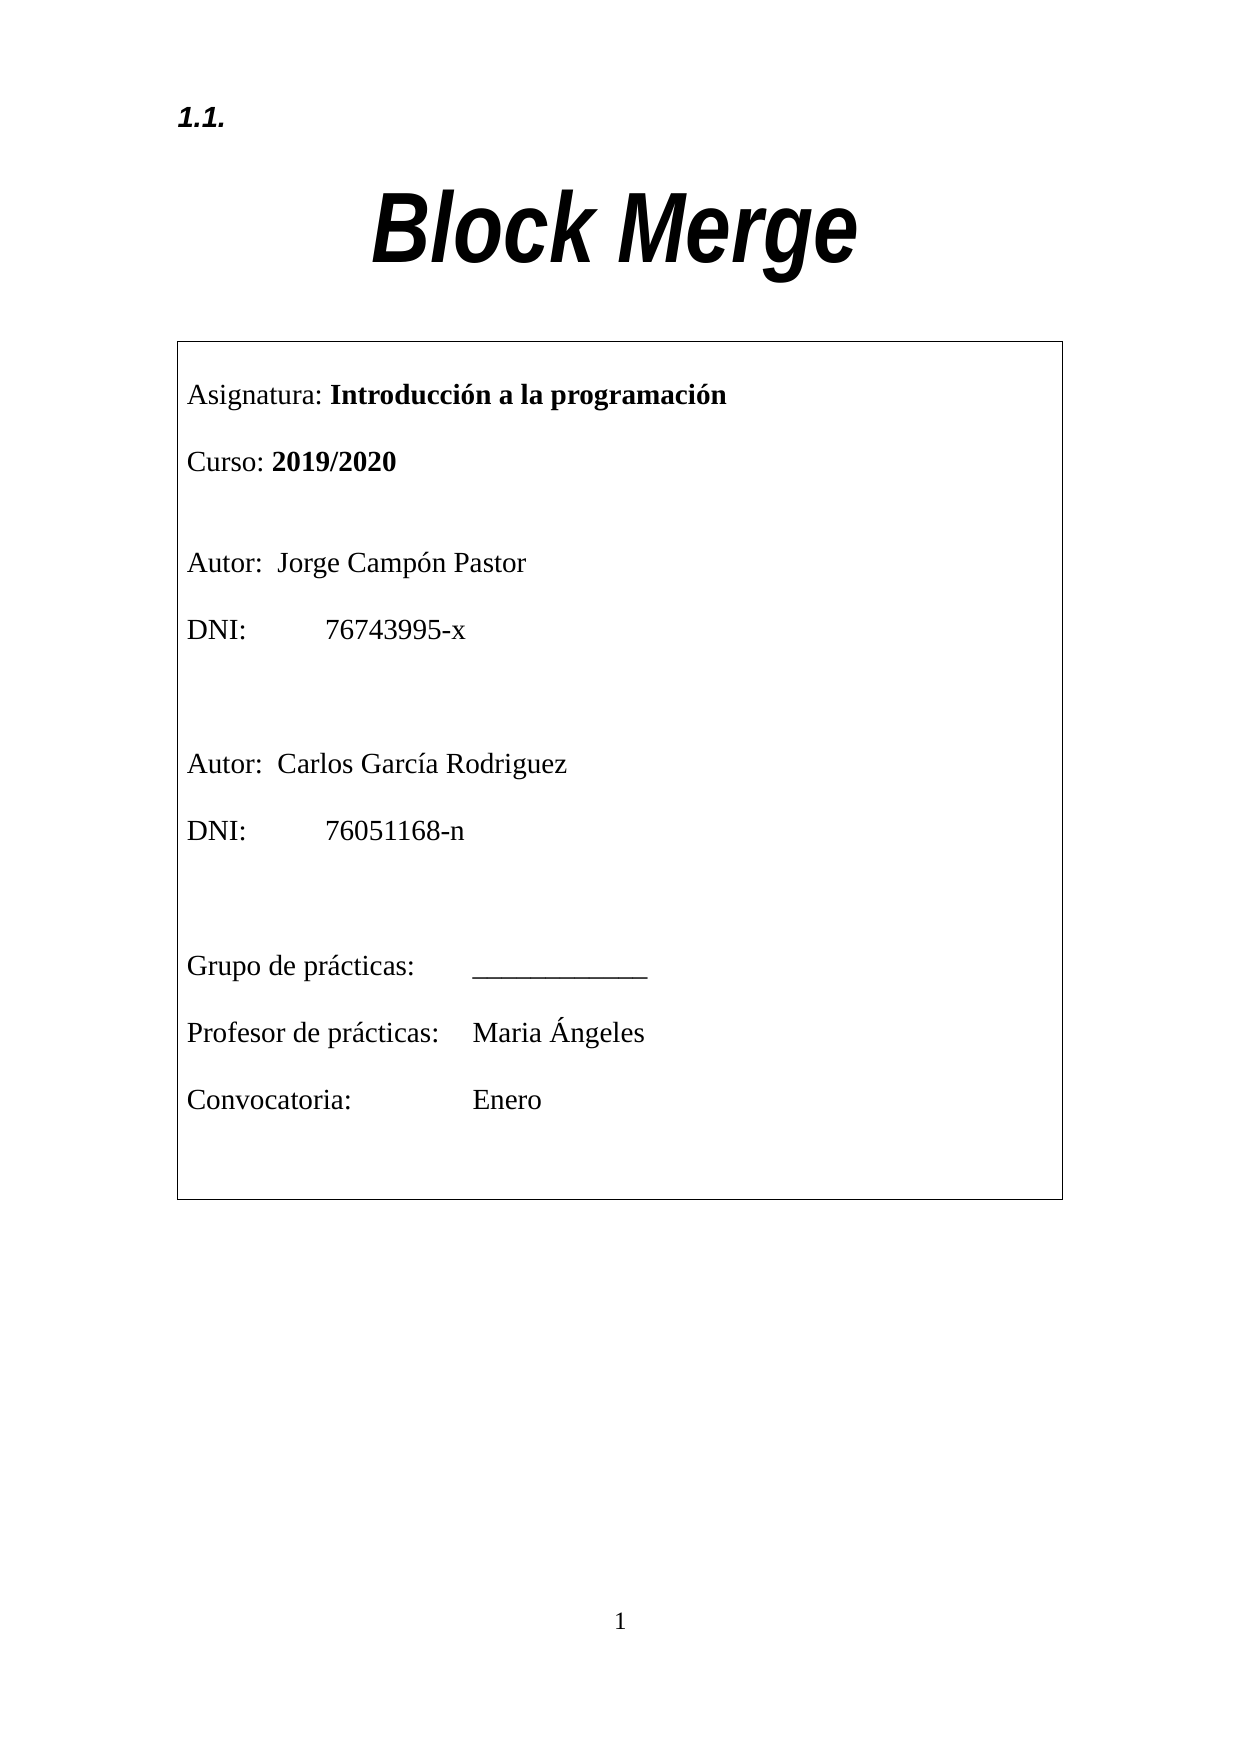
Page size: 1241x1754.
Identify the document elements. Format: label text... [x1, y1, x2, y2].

text Autor: Carlos García Rodriguez [178, 743, 1062, 780]
text Asignatura: Introducción a la programación [178, 374, 1062, 411]
text Grupo de prácticas: ____________ [178, 944, 1062, 981]
text DNI: 76743995-x [178, 609, 1062, 646]
text DNI: 76051168-n [178, 810, 1062, 847]
text Profesor de prácticas: Maria Ángeles [178, 1012, 1062, 1048]
text Curso: 2019/2020 [178, 441, 1062, 478]
text Block Merge [177, 168, 1063, 283]
text Autor: Jorge Campón Pastor [178, 542, 1062, 579]
text Convocatoria: Enero [178, 1079, 1062, 1115]
